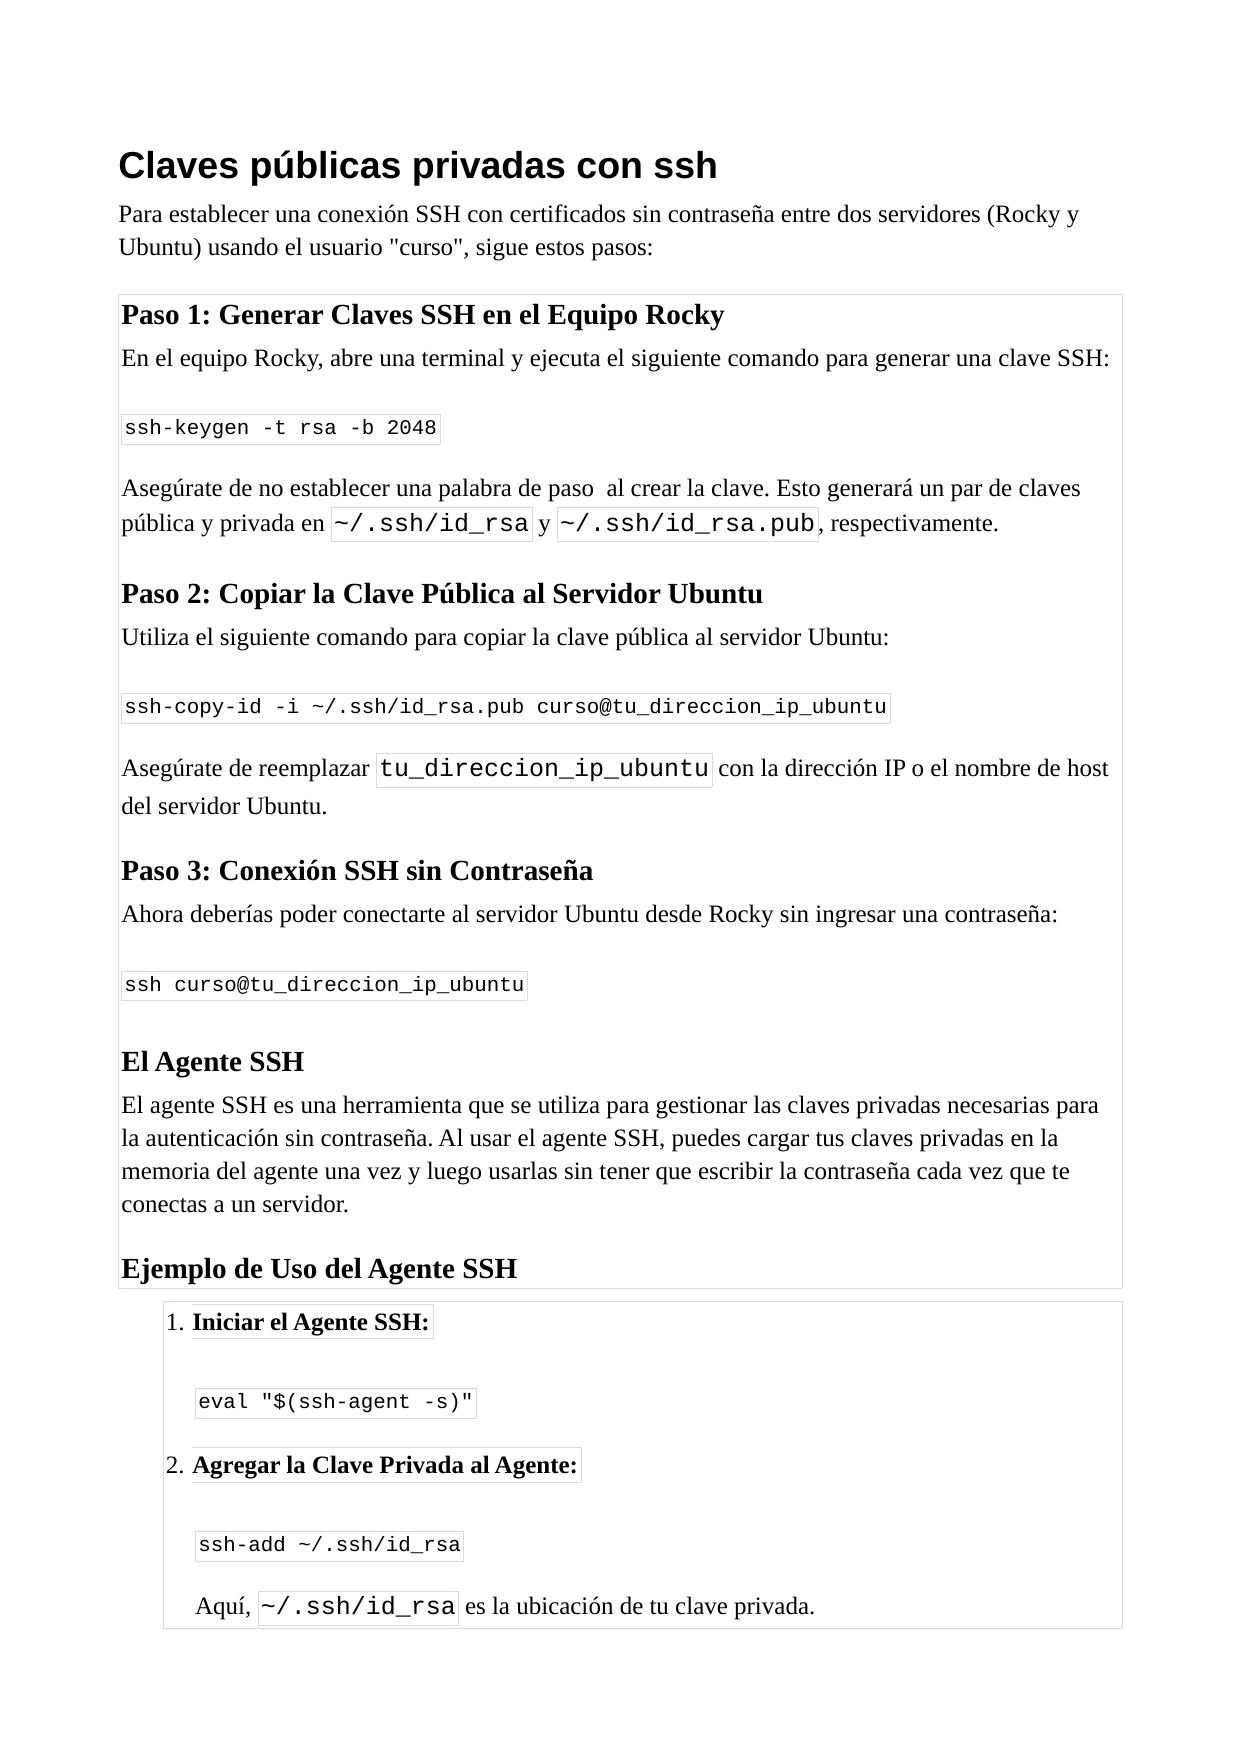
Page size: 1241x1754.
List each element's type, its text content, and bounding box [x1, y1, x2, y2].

subtitle Paso 1: Generar Claves SSH en el Equipo Rocky [119, 295, 1122, 331]
text En el equipo Rocky, abre una terminal y ejecuta el siguiente comando para generar una clave SSH: [119, 340, 1122, 372]
text Asegúrate de no establecer una palabra de paso al crear la clave. Esto generará un par de claves pública y privada en ~/.ssh/id_rsa y ~/.ssh/id_rsa.pub, respectivamente. [119, 470, 1122, 542]
list Aquí, ~/.ssh/id_rsa es la ubicación de tu clave privada. [164, 1587, 1122, 1628]
subtitle Paso 2: Copiar la Clave Pública al Servidor Ubuntu [119, 573, 1122, 609]
subtitle Paso 3: Conexión SSH sin Contraseña [119, 850, 1122, 887]
text ssh curso@tu_direccion_ip_ubuntu [119, 967, 1122, 1000]
list Iniciar el Agente SSH: [164, 1302, 1122, 1338]
text El agente SSH es una herramienta que se utiliza para gestionar las claves privadas necesarias para la autenticación sin contraseña. Al usar el agente SSH, puedes cargar tus claves privadas en la memoria del agente una vez y luego usarlas sin tener que escribir la contraseña cada vez que te conectas a un servidor. [119, 1087, 1122, 1218]
text ssh-copy-id -i ~/.ssh/id_rsa.pub curso@tu_direccion_ip_ubuntu [119, 690, 1122, 723]
text Para establecer una conexión SSH con certificados sin contraseña entre dos servidores (Rocky y Ubuntu) usando el usuario "curso", sigue estos pasos: [118, 199, 1122, 261]
text Asegúrate de reemplazar tu_direccion_ip_ubuntu con la dirección IP o el nombre de host del servidor Ubuntu. [119, 749, 1122, 820]
list ssh-add ~/.ssh/id_rsa [164, 1528, 1122, 1561]
subtitle El Agente SSH [119, 1041, 1122, 1078]
subtitle Ejemplo de Uso del Agente SSH [119, 1248, 1122, 1288]
text ssh-keygen -t rsa -b 2048 [119, 411, 1122, 444]
text Ahora deberías poder conectarte al servidor Ubuntu desde Rocky sin ingresar una contraseña: [119, 896, 1122, 928]
list eval "$(ssh-agent -s)" [164, 1385, 1122, 1418]
subtitle Claves públicas privadas con ssh [118, 143, 1122, 186]
list Agregar la Clave Privada al Agente: [164, 1444, 1122, 1482]
text Utiliza el siguiente comando para copiar la clave pública al servidor Ubuntu: [119, 619, 1122, 651]
